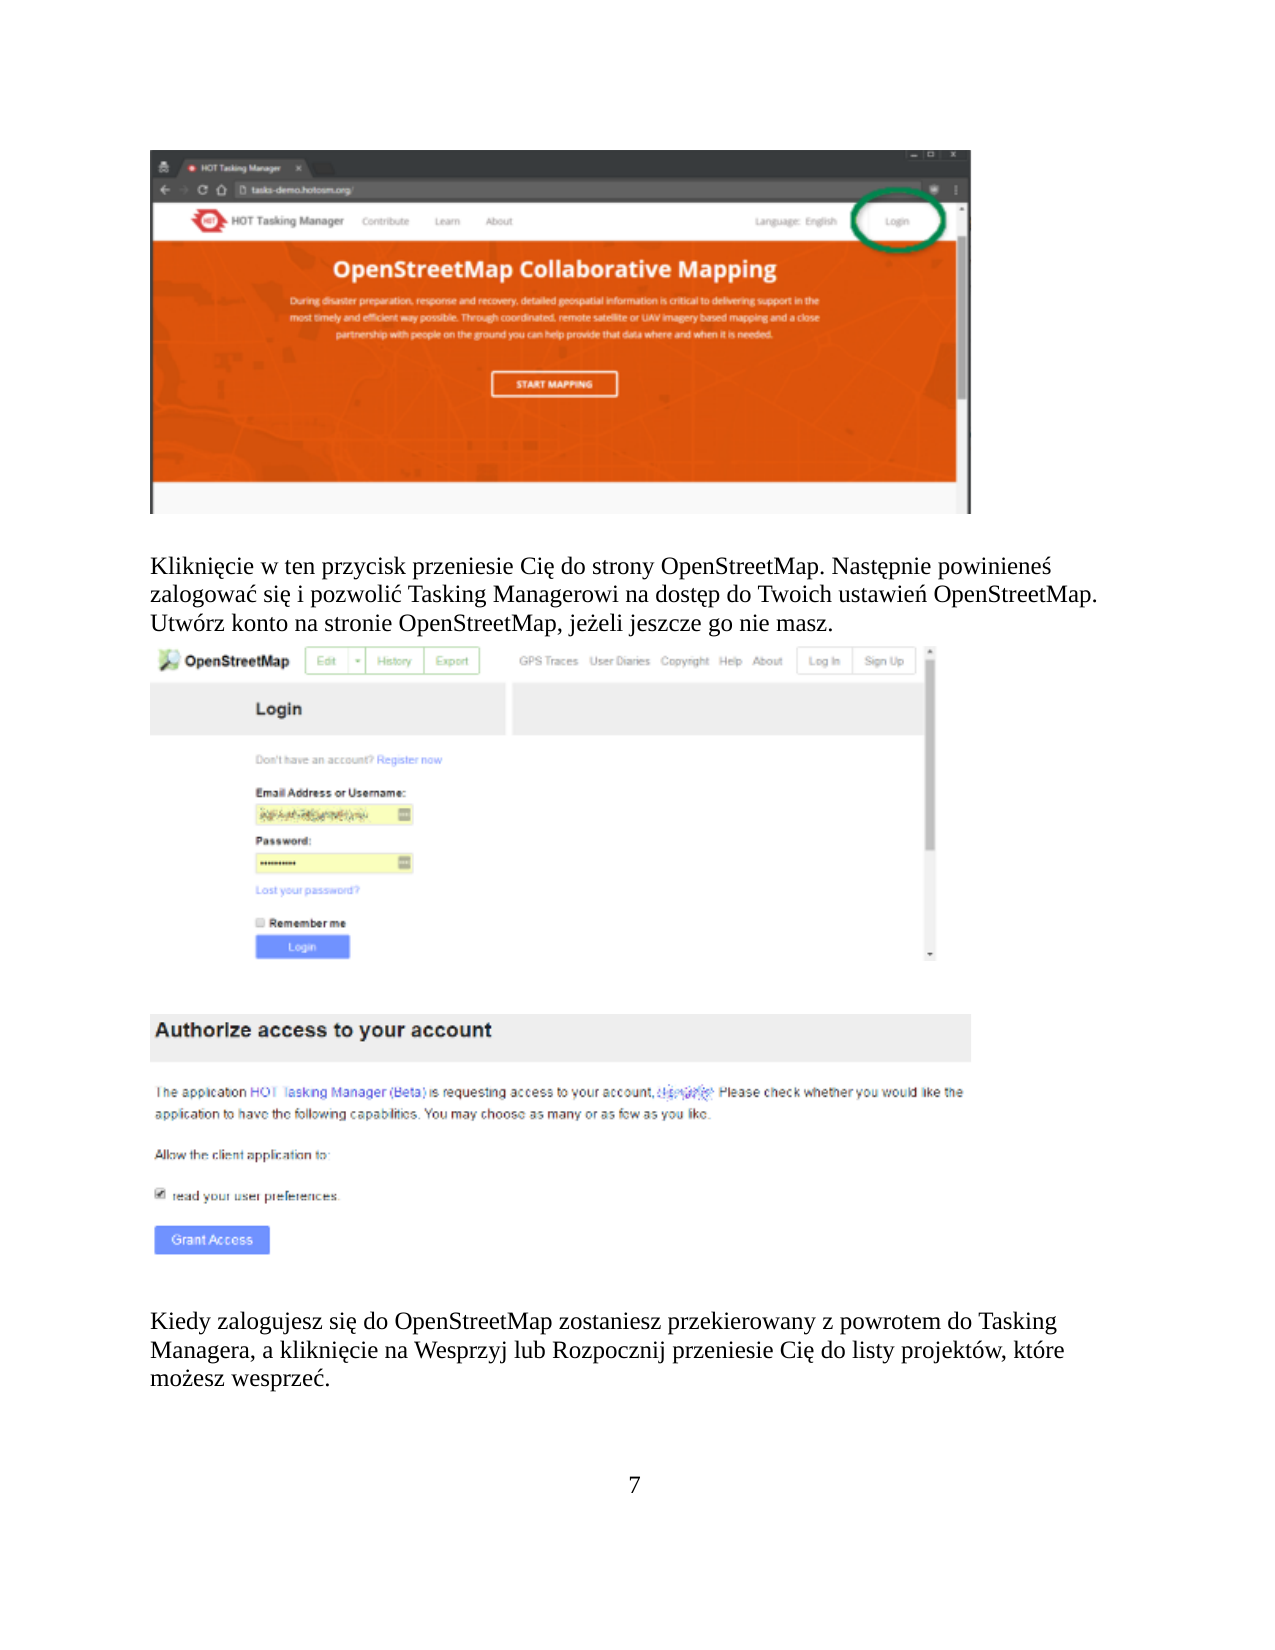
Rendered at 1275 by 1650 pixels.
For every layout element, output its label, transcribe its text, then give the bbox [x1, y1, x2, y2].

text Kiedy zalogujesz się do OpenStreetMap zostaniesz przekierowany z powrotem do Tasking Managera, a kliknięcie na Wesprzyj lub Rozpocznij przeniesie Cię do listy projektów, które możesz wesprzeć. [150, 1306, 1125, 1392]
picture [150, 646, 972, 961]
picture [150, 1014, 972, 1269]
picture [150, 150, 972, 514]
text Kliknięcie w ten przycisk przeniesie Cię do strony OpenStreetMap. Następnie powinieneś zalogować się i pozwolić Tasking Managerowi na dostęp do Twoich ustawień OpenStreetMap. Utwórz konto na stronie OpenStreetMap, jeżeli jeszcze go nie masz. [150, 551, 1125, 637]
